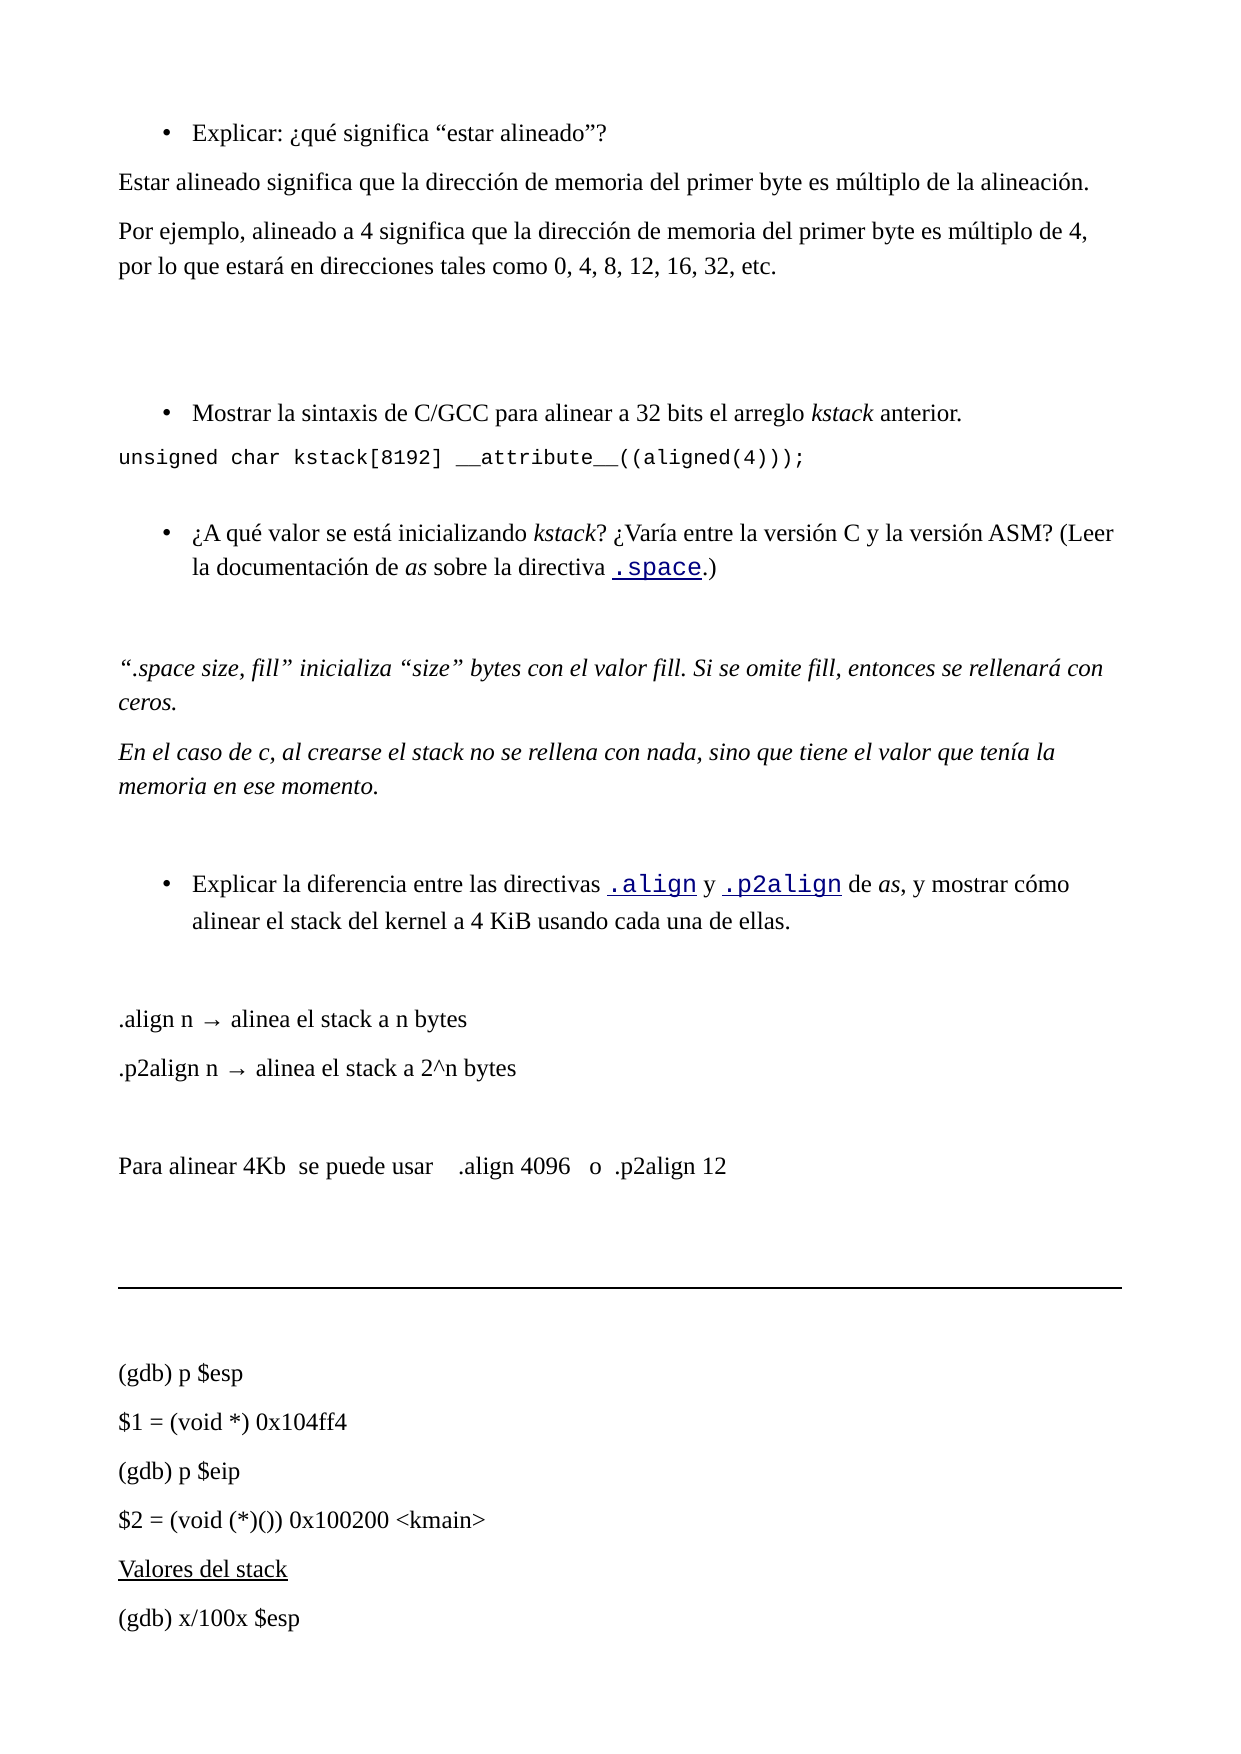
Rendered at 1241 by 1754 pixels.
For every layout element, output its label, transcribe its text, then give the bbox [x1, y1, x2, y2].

text .p2align n → alinea el stack a 2^n bytes [118, 1053, 1122, 1082]
text Para alinear 4Kb se puede usar .align 4096 o .p2align 12 [118, 1151, 1122, 1180]
list Explicar: ¿qué significa “estar alineado”? [162, 118, 1122, 147]
text unsigned char kstack[8192] __attribute__((aligned(4))); [118, 447, 1122, 471]
text $2 = (void (*)()) 0x100200 <kmain> [118, 1505, 1122, 1534]
text $1 = (void *) 0x104ff4 [118, 1407, 1122, 1436]
text Valores del stack [118, 1554, 1122, 1583]
text Estar alineado significa que la dirección de memoria del primer byte es múltiplo de la alineación. [118, 167, 1122, 196]
text (gdb) x/100x $esp [118, 1603, 1122, 1632]
text En el caso de c, al crearse el stack no se rellena con nada, sino que tiene el valor que tenía la memoria en ese momento. [118, 737, 1122, 800]
list ¿A qué valor se está inicializando kstack? ¿Varía entre la versión C y la versión ASM? (Leer la documentación de as sobre la directiva .space.) [162, 518, 1122, 583]
list Mostrar la sintaxis de C/GCC para alinear a 32 bits el arreglo kstack anterior. [162, 398, 1122, 427]
text .align n → alinea el stack a n bytes [118, 1004, 1122, 1033]
text (gdb) p $eip [118, 1456, 1122, 1485]
text (gdb) p $esp [118, 1358, 1122, 1387]
text “.space size, fill” inicializa “size” bytes con el valor fill. Si se omite fill, entonces se rellenará con ceros. [118, 653, 1122, 716]
text Por ejemplo, alineado a 4 significa que la dirección de memoria del primer byte es múltiplo de 4, por lo que estará en direcciones tales como 0, 4, 8, 12, 16, 32, etc. [118, 216, 1122, 279]
list Explicar la diferencia entre las directivas .align y .p2align de as, y mostrar cómo alinear el stack del kernel a 4 KiB usando cada una de ellas. [162, 869, 1122, 934]
